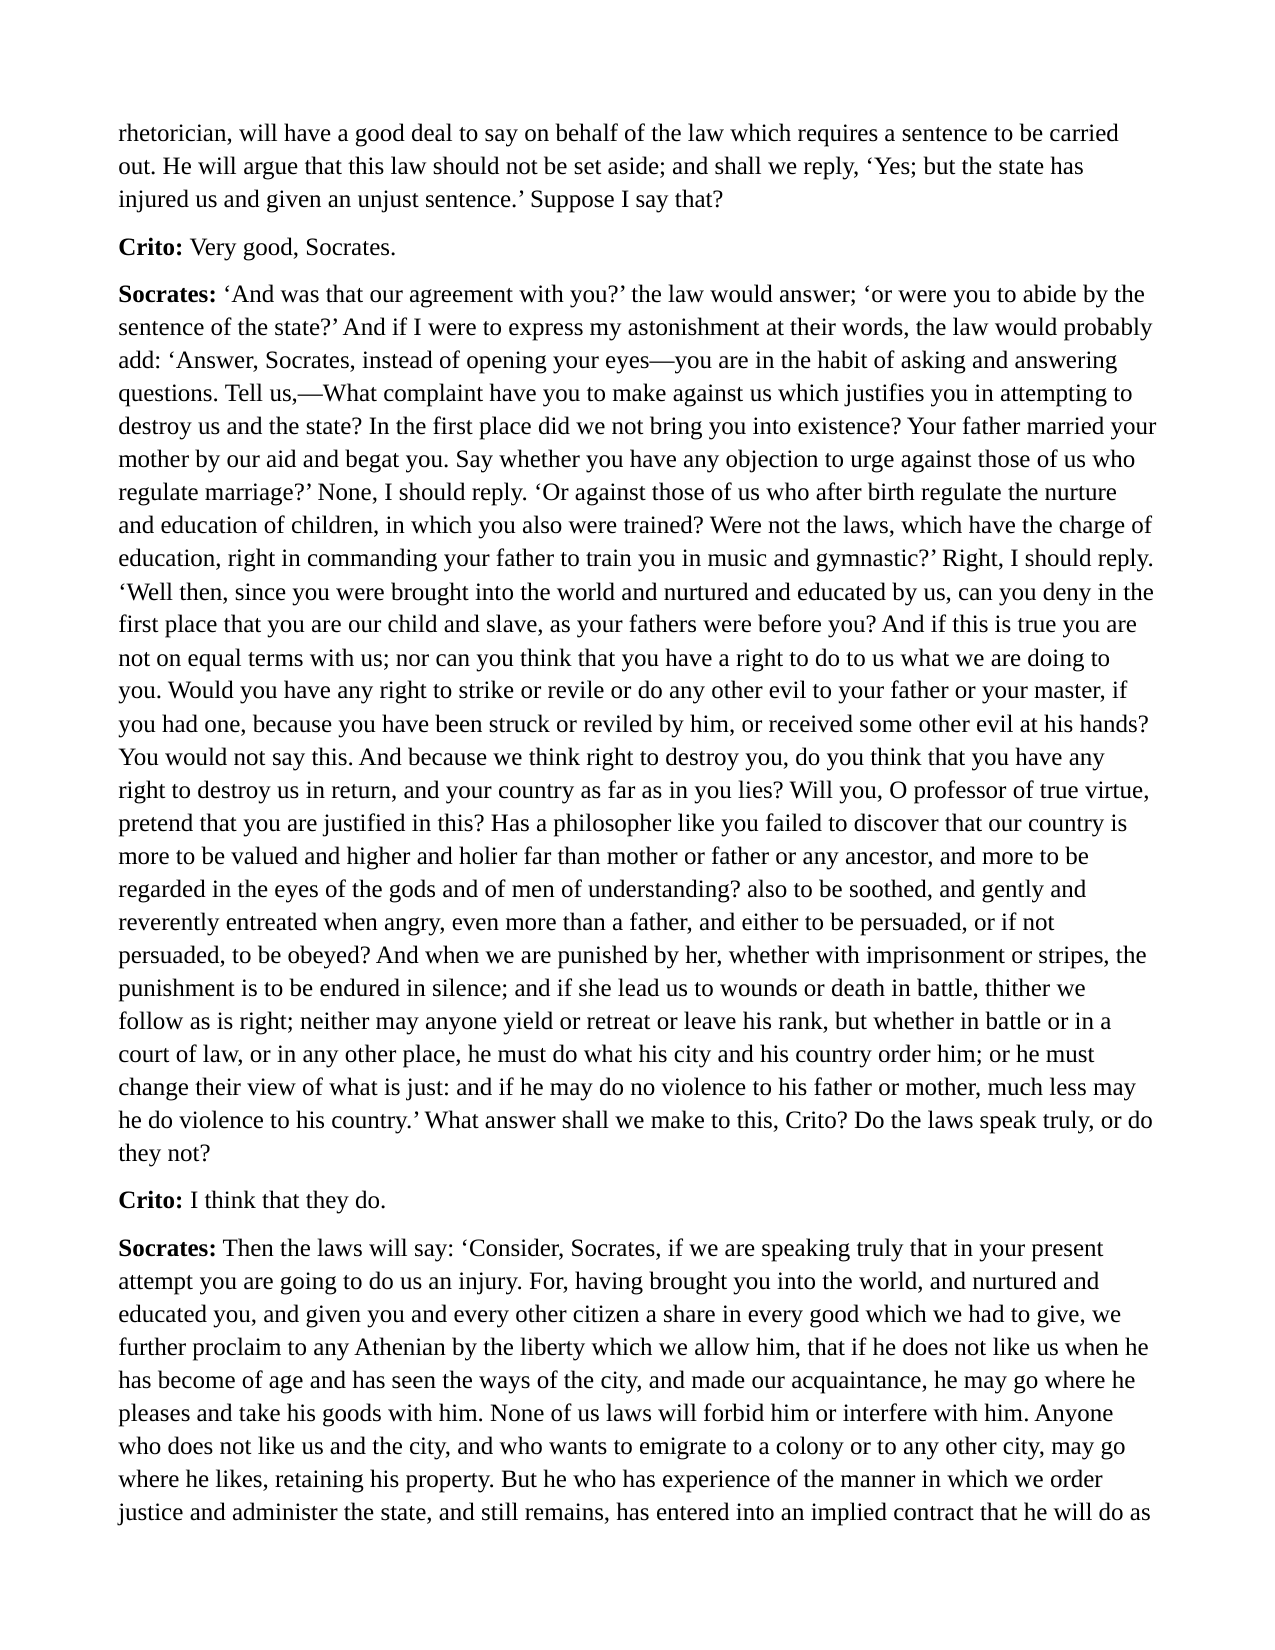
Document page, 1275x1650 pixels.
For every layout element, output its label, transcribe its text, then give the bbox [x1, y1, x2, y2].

text Socrates: ‘And was that our agreement with you?’ the law would answer; ‘or were you to abide by the sentence of the state?’ And if I were to express my astonishment at their words, the law would probably add: ‘Answer, Socrates, instead of opening your eyes—you are in the habit of asking and answering questions. Tell us,—What complaint have you to make against us which justifies you in attempting to destroy us and the state? In the first place did we not bring you into existence? Your father married your mother by our aid and begat you. Say whether you have any objection to urge against those of us who regulate marriage?’ None, I should reply. ‘Or against those of us who after birth regulate the nurture and education of children, in which you also were trained? Were not the laws, which have the charge of education, right in commanding your father to train you in music and gymnastic?’ Right, I should reply. ‘Well then, since you were brought into the world and nurtured and educated by us, can you deny in the first place that you are our child and slave, as your fathers were before you? And if this is true you are not on equal terms with us; nor can you think that you have a right to do to us what we are doing to you. Would you have any right to strike or revile or do any other evil to your father or your master, if you had one, because you have been struck or reviled by him, or received some other evil at his hands? You would not say this. And because we think right to destroy you, do you think that you have any right to destroy us in return, and your country as far as in you lies? Will you, O professor of true virtue, pretend that you are justified in this? Has a philosopher like you failed to discover that our country is more to be valued and higher and holier far than mother or father or any ancestor, and more to be regarded in the eyes of the gods and of men of understanding? also to be soothed, and gently and reverently entreated when angry, even more than a father, and either to be persuaded, or if not persuaded, to be obeyed? And when we are punished by her, whether with imprisonment or stripes, the punishment is to be endured in silence; and if she lead us to wounds or death in battle, thither we follow as is right; neither may anyone yield or retreat or leave his rank, but whether in battle or in a court of law, or in any other place, he must do what his city and his country order him; or he must change their view of what is just: and if he may do no violence to his father or mother, much less may he do violence to his country.’ What answer shall we make to this, Crito? Do the laws speak truly, or do they not? [118, 279, 1157, 1167]
text Crito: Very good, Socrates. [118, 232, 1157, 261]
text rhetorician, will have a good deal to say on behalf of the law which requires a sentence to be carried out. He will argue that this law should not be set aside; and shall we reply, ‘Yes; but the state has injured us and given an unjust sentence.’ Suppose I say that? [118, 118, 1157, 213]
text Crito: I think that they do. [118, 1186, 1157, 1214]
text Socrates: Then the laws will say: ‘Consider, Socrates, if we are speaking truly that in your present attempt you are going to do us an injury. For, having brought you into the world, and nurtured and educated you, and given you and every other citizen a share in every good which we had to give, we further proclaim to any Athenian by the liberty which we allow him, that if he does not like us when he has become of age and has seen the ways of the city, and made our acquaintance, he may go where he pleases and take his goods with him. None of us laws will forbid him or interfere with him. Anyone who does not like us and the city, and who wants to emigrate to a colony or to any other city, may go where he likes, retaining his property. But he who has experience of the manner in which we order justice and administer the state, and still remains, has entered into an implied contract that he will do as [118, 1233, 1157, 1526]
